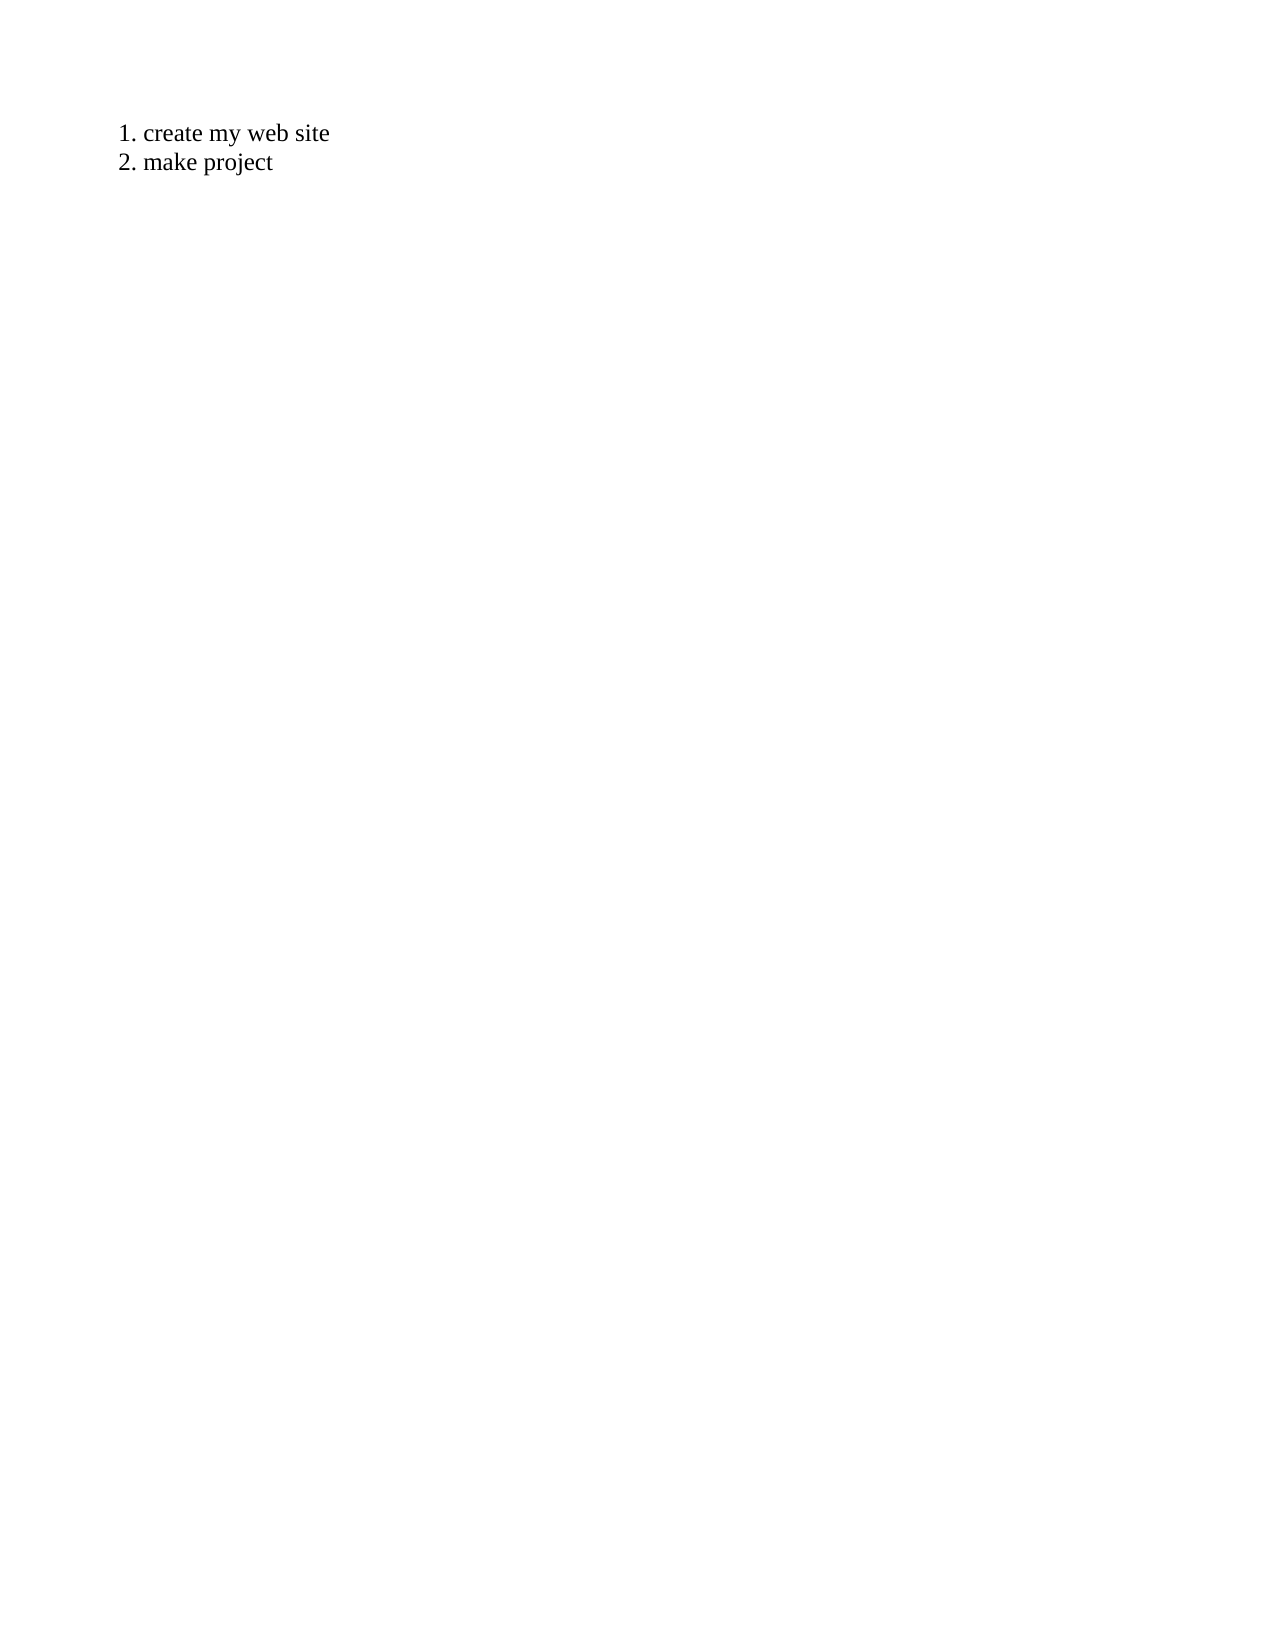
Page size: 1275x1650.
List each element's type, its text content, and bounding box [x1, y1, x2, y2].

text 1. create my web site [118, 118, 1157, 147]
text 2. make project [118, 147, 1157, 176]
